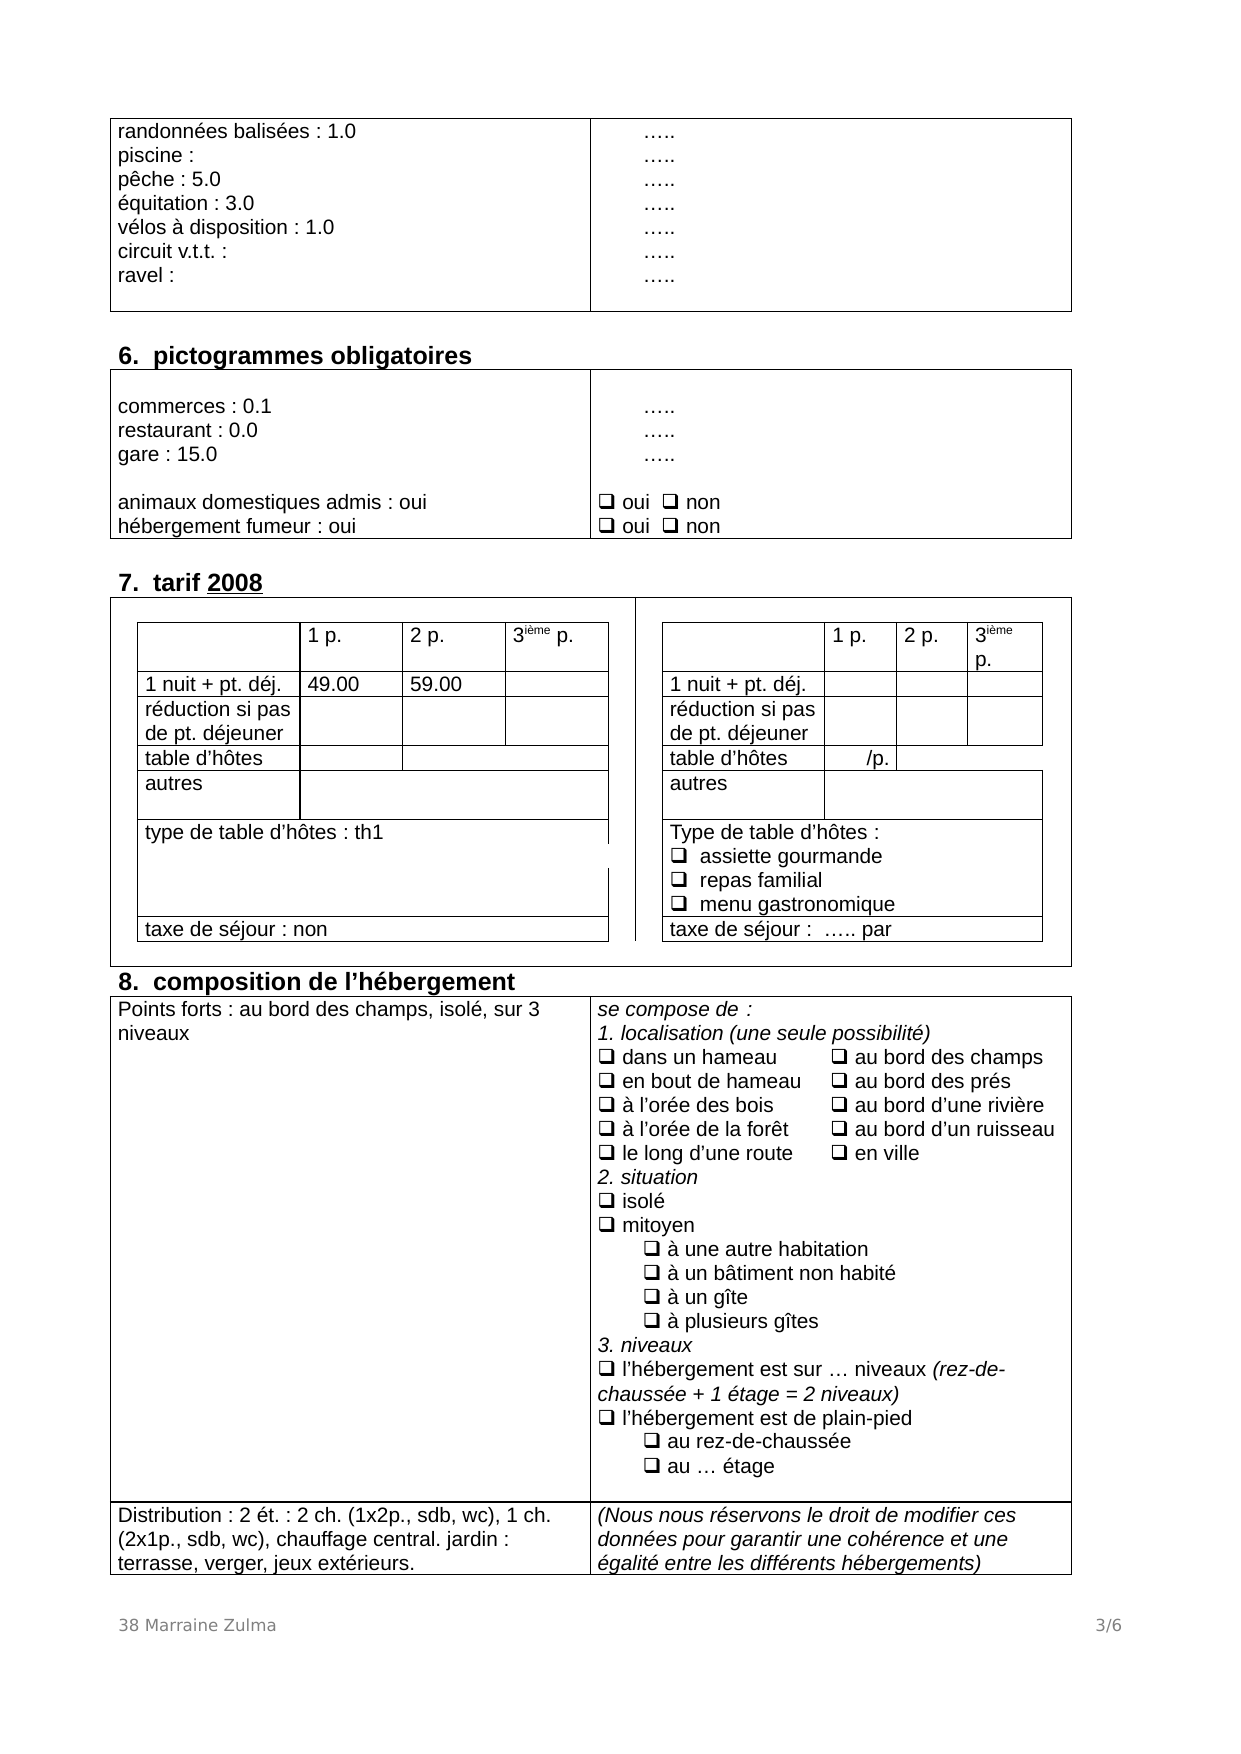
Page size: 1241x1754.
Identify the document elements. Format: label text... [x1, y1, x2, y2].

table_cell [1043, 770, 1071, 819]
table_cell [505, 942, 608, 966]
table_cell [662, 942, 825, 966]
table_cell [506, 672, 608, 696]
table_cell [825, 771, 1042, 819]
table_cell [1043, 819, 1071, 844]
table_cell [635, 941, 662, 966]
table_cell [138, 623, 299, 671]
table_header  assiette gourmande [663, 844, 1042, 868]
table_cell 2 p. [403, 623, 505, 671]
table_cell table d’hôtes [138, 746, 299, 770]
table_cell 1 nuit + pt. déj. [663, 672, 824, 696]
table_header [636, 598, 662, 622]
table_header [825, 598, 897, 622]
table_cell [636, 622, 662, 671]
table_cell [111, 696, 137, 745]
table_cell [825, 672, 896, 696]
table_cell [609, 745, 635, 770]
table_cell [506, 697, 608, 745]
table_cell [897, 942, 967, 966]
table_cell [138, 844, 608, 916]
table_header [300, 598, 403, 622]
table_header ….. ….. …..  oui  non  oui  non [591, 370, 1071, 538]
table_cell [1043, 745, 1071, 770]
table_cell réduction si pas de pt. déjeuner [138, 697, 299, 745]
table_header randonnées balisées : 1.0 piscine : pêche : 5.0 équitation : 3.0 vélos à disposition : 1.0 circuit v.t.t. : ravel : [111, 119, 590, 311]
table_cell [111, 622, 137, 671]
table_cell [636, 745, 662, 770]
table_header [138, 598, 300, 622]
table_cell [111, 671, 137, 696]
table_cell [636, 819, 662, 844]
table_cell [111, 745, 137, 770]
table_header [111, 844, 137, 868]
table_cell [609, 770, 635, 819]
table_cell 49.00 [301, 672, 402, 696]
table_cell taxe de séjour : non [138, 917, 608, 941]
table_cell [111, 868, 137, 892]
table_cell 3ième p. [506, 623, 608, 671]
table_cell [825, 697, 896, 745]
table_cell [609, 671, 635, 696]
table_cell  repas familial [663, 868, 1042, 892]
table_cell [111, 892, 137, 916]
table_cell 2 p. [897, 623, 967, 671]
table_cell [825, 942, 897, 966]
table_cell [897, 672, 967, 696]
table_header [1043, 844, 1071, 868]
table_cell [1043, 941, 1071, 966]
table_cell [111, 819, 137, 844]
text 7. tarif 2008 [118, 568, 1122, 597]
table_header commerces : 0.1 restaurant : 0.0 gare : 15.0 animaux domestiques admis : oui hébergement fumeur : oui [111, 370, 590, 538]
table_cell [111, 941, 137, 966]
table_header [968, 598, 1043, 622]
table_cell [300, 942, 403, 966]
table_cell table d’hôtes [663, 746, 824, 770]
table_header [608, 598, 635, 622]
table_header Points forts : au bord des champs, isolé, sur 3 niveaux [111, 997, 590, 1501]
table_cell [663, 623, 824, 671]
table_header [662, 598, 825, 622]
table_cell autres [138, 771, 299, 819]
table_cell 1 p. [825, 623, 896, 671]
table_header [505, 598, 608, 622]
table_cell [403, 942, 505, 966]
table_cell 3ième p. [968, 623, 1042, 671]
table_cell [609, 696, 635, 745]
table_cell [609, 819, 635, 844]
table_cell 1 nuit + pt. déj. [138, 672, 299, 696]
table_cell [636, 770, 662, 819]
table_cell [1043, 622, 1071, 671]
table_cell Distribution : 2 ét. : 2 ch. (1x2p., sdb, wc), 1 ch. (2x1p., sdb, wc), chauffage central. jardin : terrasse, verger, jeux extérieurs. [111, 1503, 590, 1574]
table_cell [636, 868, 662, 892]
table_cell [1043, 868, 1071, 892]
table_cell [403, 697, 505, 745]
table_header ….. ….. ….. ….. ….. ….. ….. [591, 119, 1071, 311]
table_cell [636, 696, 662, 745]
table_cell [968, 672, 1042, 696]
table_header [403, 598, 505, 622]
table_cell Type de table d’hôtes : [663, 820, 1042, 844]
table_cell taxe de séjour : ….. par [663, 917, 1042, 941]
table_cell [403, 746, 505, 770]
table_cell [111, 770, 137, 819]
table_cell [138, 942, 300, 966]
table_header [1043, 598, 1071, 622]
table_cell [1043, 671, 1071, 696]
table_cell [968, 942, 1043, 966]
table_cell [897, 746, 967, 770]
table_cell (Nous nous réservons le droit de modifier ces données pour garantir une cohérence et une égalité entre les différents hébergements) [591, 1503, 1071, 1574]
table_cell [505, 746, 608, 770]
table_cell [301, 697, 402, 745]
table_header [111, 598, 137, 622]
table_header se compose de : 1. localisation (une seule possibilité)  dans un hameau  au bord des champs  en bout de hameau  au bord des prés  à l’orée des bois  au bord d’une rivière  à l’orée de la forêt  au bord d’un ruisseau  le long d’une route  en ville 2. situation  isolé  mitoyen  à une autre habitation  à un bâtiment non habité  à un gîte  à plusieurs gîtes 3. niveaux  l’hébergement est sur … niveaux (rez-de-chaussée + 1 étage = 2 niveaux)  l’hébergement est de plain-pied  au rez-de-chaussée  au … étage [591, 997, 1071, 1501]
table_header [897, 598, 967, 622]
table_cell [1043, 892, 1071, 916]
table_cell [968, 697, 1042, 745]
table_cell [111, 916, 137, 941]
table_cell /p. [825, 746, 896, 770]
table_header [608, 844, 635, 868]
table_cell [301, 771, 608, 819]
table_cell [609, 868, 635, 892]
table_cell [636, 671, 662, 696]
table_cell [609, 622, 635, 671]
table_cell 59.00 [403, 672, 505, 696]
table_cell [608, 941, 635, 966]
table_cell [636, 892, 662, 916]
table_cell [897, 697, 967, 745]
table_cell [1043, 916, 1071, 941]
text 6. pictogrammes obligatoires [118, 341, 1122, 369]
table_cell type de table d’hôtes : th1 [138, 820, 608, 844]
table_cell [968, 746, 1043, 770]
table_cell 1 p. [301, 623, 402, 671]
table_cell réduction si pas de pt. déjeuner [663, 697, 824, 745]
table_cell [609, 892, 635, 916]
table_cell autres [663, 771, 824, 819]
table_cell [609, 916, 635, 941]
text 8. composition de l’hébergement [118, 967, 1122, 996]
table_cell  menu gastronomique [663, 892, 1042, 916]
table_header [636, 844, 662, 868]
table_cell [636, 916, 662, 941]
table_cell [1043, 696, 1071, 745]
table_cell [301, 746, 402, 770]
